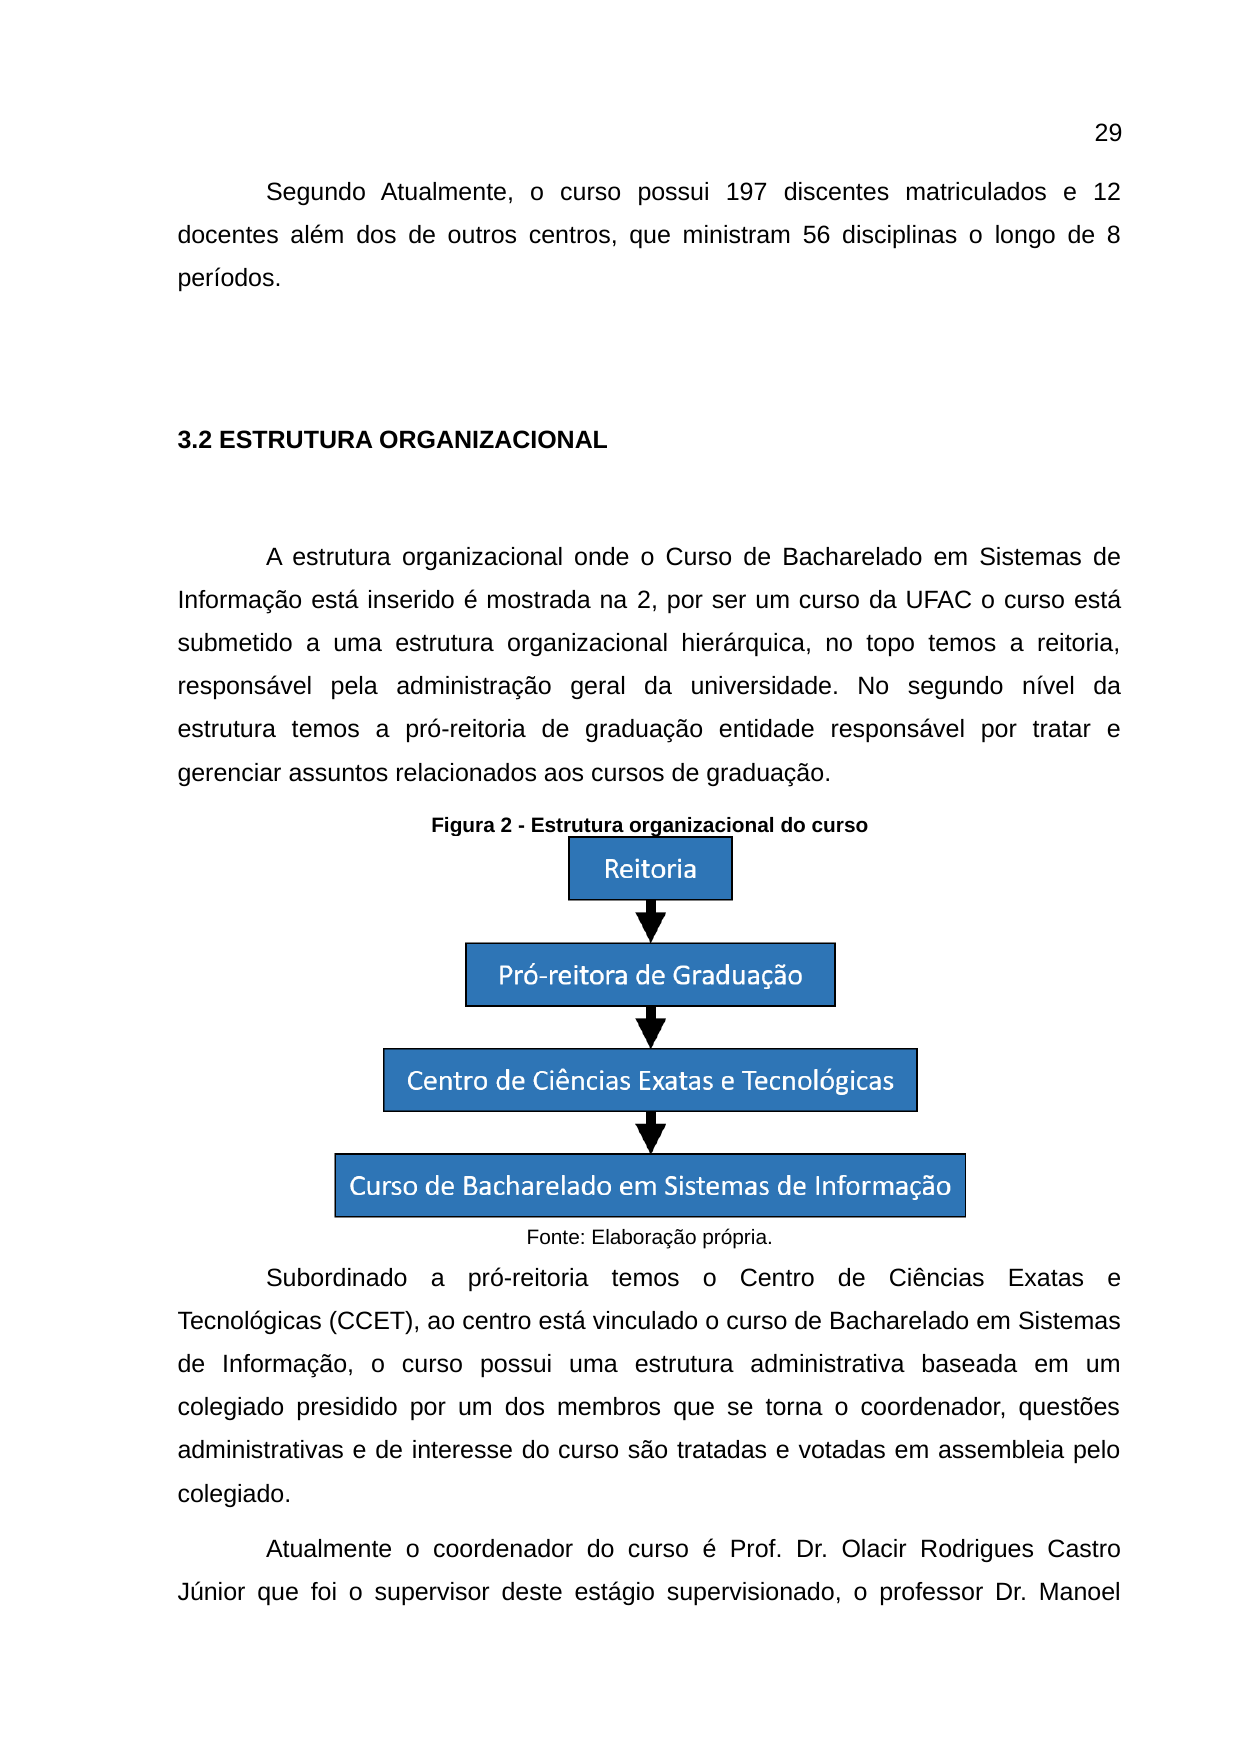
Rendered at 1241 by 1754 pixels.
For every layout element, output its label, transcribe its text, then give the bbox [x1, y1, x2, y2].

text Atualmente o coordenador do curso é Prof. Dr. Olacir Rodrigues Castro Júnior que foi o supervisor deste estágio supervisionado, o professor Dr. Manoel [177, 1533, 1122, 1605]
picture [331, 836, 968, 1221]
text Figura 2 - Estrutura organizacional do curso [331, 812, 968, 836]
text Fonte: Elaboração própria. [331, 1221, 968, 1249]
text A estrutura organizacional onde o Curso de Bacharelado em Sistemas de Informação está inserido é mostrada na Figura 2, por ser um curso da UFAC o curso está submetido a uma estrutura organizacional hierárquica, no topo temos a reitoria, responsável pela administração geral da universidade. No segundo nível da estrutura temos a pró-reitoria de graduação entidade responsável por tratar e gerenciar assuntos relacionados aos cursos de graduação. [177, 542, 1122, 786]
text 3.2 estrutura organizacional [177, 424, 1122, 453]
text Segundo Atualmente, o curso possui 197 discentes matriculados e 12 docentes além dos de outros centros, que ministram 56 disciplinas o longo de 8 períodos. [177, 177, 1122, 292]
text Subordinado a pró-reitoria temos o Centro de Ciências Exatas e Tecnológicas (CCET), ao centro está vinculado o curso de Bacharelado em Sistemas de Informação, o curso possui uma estrutura administrativa baseada em um colegiado presidido por um dos membros que se torna o coordenador, questões administrativas e de interesse do curso são tratadas e votadas em assembleia pelo colegiado. [177, 812, 1122, 1507]
